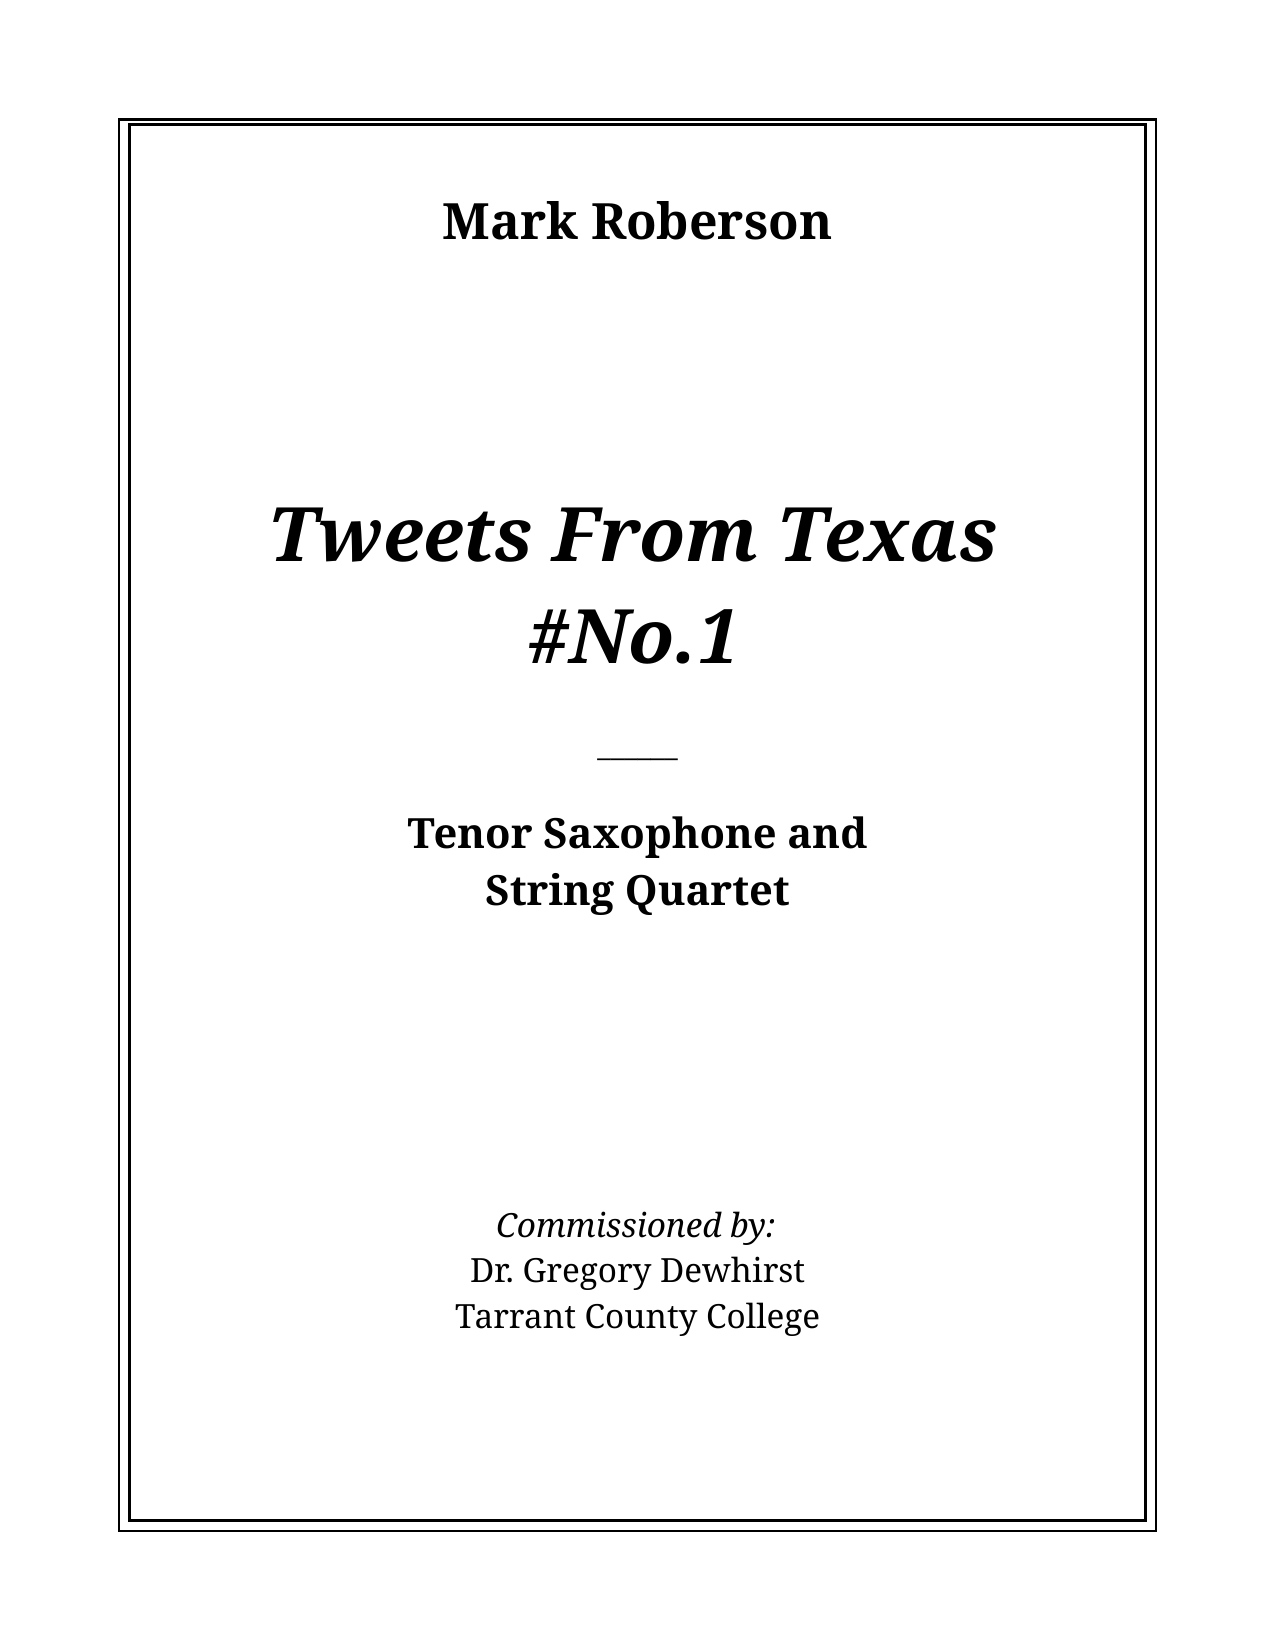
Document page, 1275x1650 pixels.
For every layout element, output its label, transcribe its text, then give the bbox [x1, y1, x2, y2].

text Tenor Saxophone and [134, 804, 1141, 861]
text String Quartet [134, 861, 1141, 918]
text #No.1 [134, 583, 1141, 685]
text Commissioned by: [134, 1202, 1141, 1247]
text Tarrant County College [134, 1293, 1141, 1338]
text Tweets From Texas [134, 481, 1141, 583]
text Mark Roberson [134, 186, 1141, 254]
text Dr. Gregory Dewhirst [134, 1247, 1141, 1293]
text ______ [134, 725, 1141, 765]
